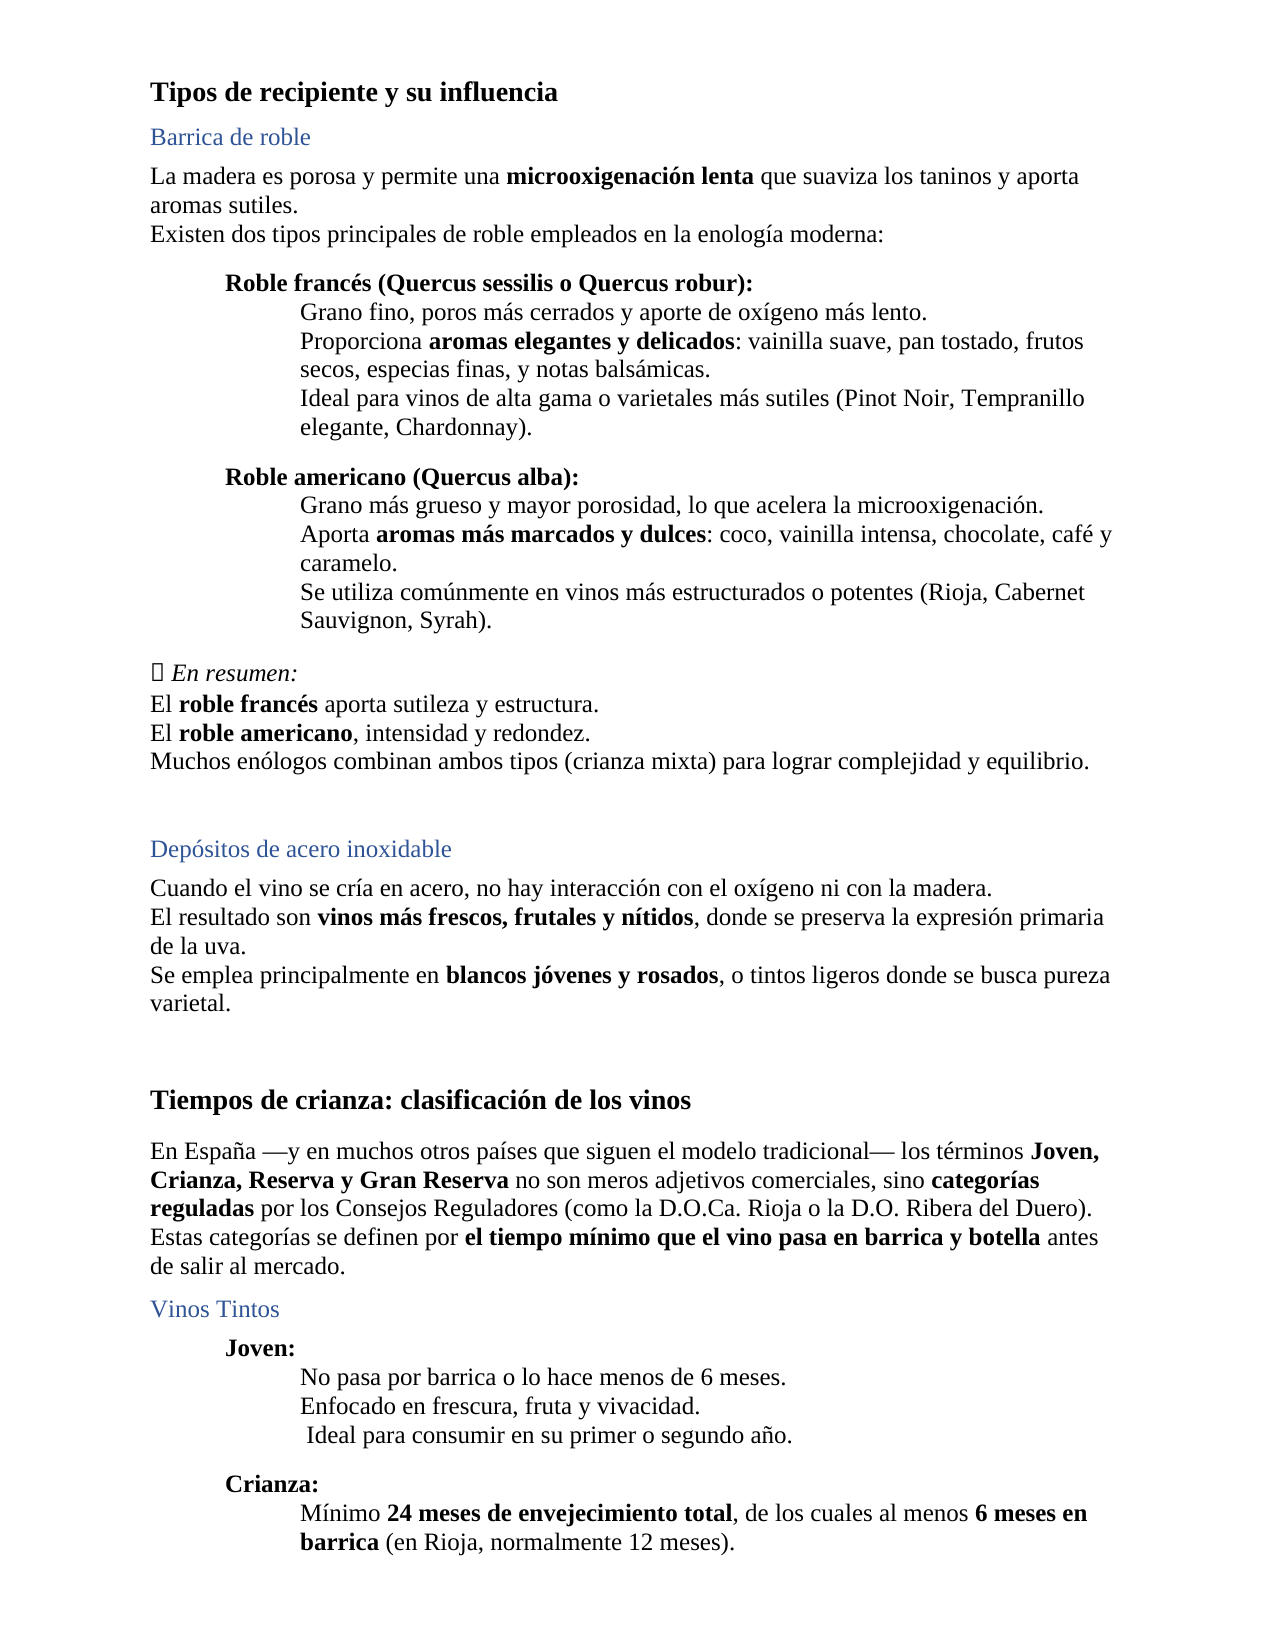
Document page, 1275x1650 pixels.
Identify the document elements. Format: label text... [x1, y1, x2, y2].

text Barrica de roble [150, 122, 1125, 151]
text Vinos Tintos [150, 1294, 1125, 1323]
text Depósitos de acero inoxidable [150, 834, 1125, 863]
text 💡 En resumen: El roble francés aporta sutileza y estructura. El roble americano, intensidad y redondez. Muchos enólogos combinan ambos tipos (crianza mixta) para lograr complejidad y equilibrio. [150, 655, 1125, 775]
text Tipos de recipiente y su influencia [150, 75, 1125, 107]
text En España —y en muchos otros países que siguen el modelo tradicional— los términos Joven, Crianza, Reserva y Gran Reserva no son meros adjetivos comerciales, sino categorías reguladas por los Consejos Reguladores (como la D.O.Ca. Rioja o la D.O. Ribera del Duero). Estas categorías se definen por el tiempo mínimo que el vino pasa en barrica y botella antes de salir al mercado. [150, 1136, 1125, 1280]
list Roble francés (Quercus sessilis o Quercus robur): Grano fino, poros más cerrados y aporte de oxígeno más lento. Proporciona aromas elegantes y delicados: vainilla suave, pan tostado, frutos secos, especias finas, y notas balsámicas. Ideal para vinos de alta gama o varietales más sutiles (Pinot Noir, Tempranillo elegante, Chardonnay). [187, 268, 1125, 441]
list Roble americano (Quercus alba): Grano más grueso y mayor porosidad, lo que acelera la microoxigenación. Aporta aromas más marcados y dulces: coco, vainilla intensa, chocolate, café y caramelo. Se utiliza comúnmente en vinos más estructurados o potentes (Rioja, Cabernet Sauvignon, Syrah). [187, 462, 1125, 634]
list Crianza: Mínimo 24 meses de envejecimiento total, de los cuales al menos 6 meses en barrica (en Rioja, normalmente 12 meses). [187, 1469, 1125, 1556]
text Tiempos de crianza: clasificación de los vinos [150, 1083, 1125, 1115]
list Joven: No pasa por barrica o lo hace menos de 6 meses. Enfocado en frescura, fruta y vivacidad. Ideal para consumir en su primer o segundo año. [187, 1333, 1125, 1448]
text Cuando el vino se cría en acero, no hay interacción con el oxígeno ni con la madera. El resultado son vinos más frescos, frutales y nítidos, donde se preserva la expresión primaria de la uva. Se emplea principalmente en blancos jóvenes y rosados, o tintos ligeros donde se busca pureza varietal. [150, 873, 1125, 1017]
text La madera es porosa y permite una microoxigenación lenta que suaviza los taninos y aporta aromas sutiles. Existen dos tipos principales de roble empleados en la enología moderna: [150, 161, 1125, 247]
